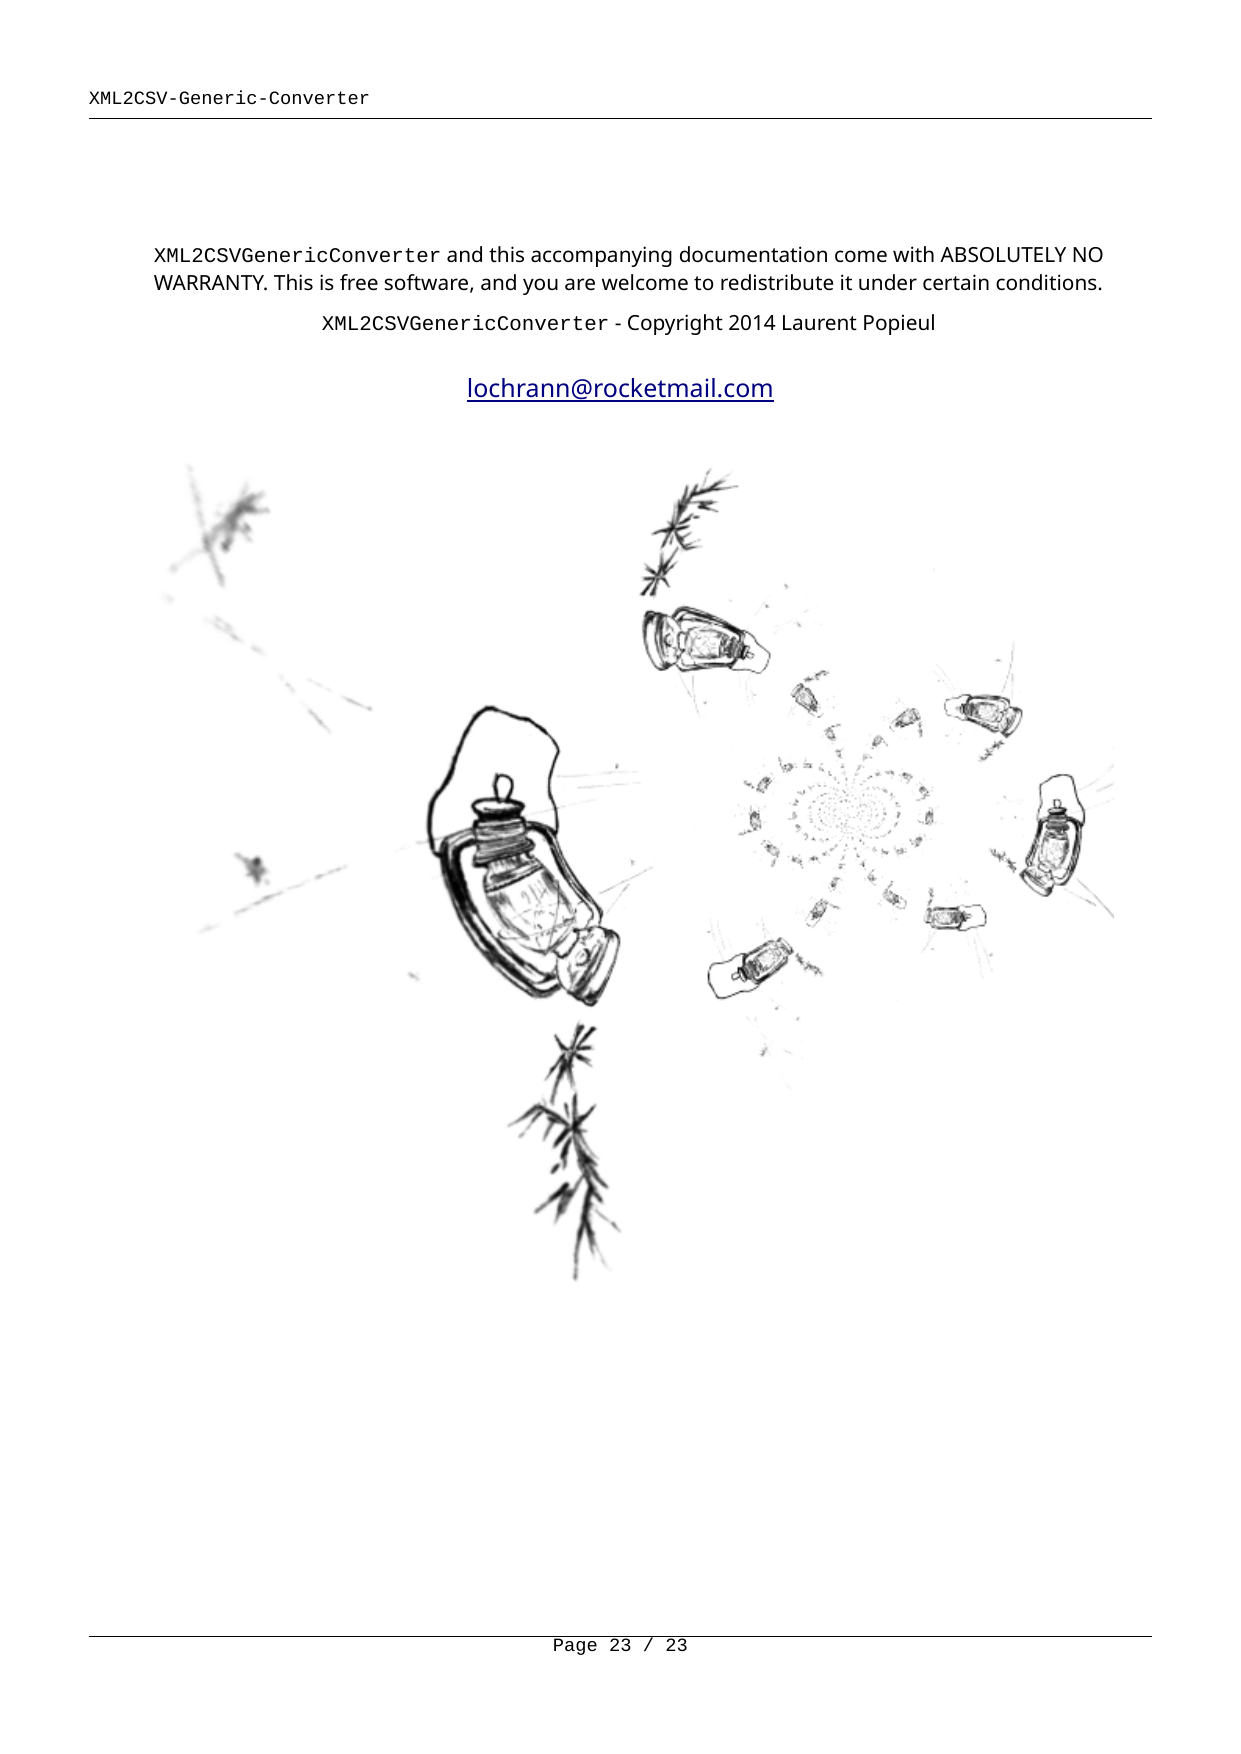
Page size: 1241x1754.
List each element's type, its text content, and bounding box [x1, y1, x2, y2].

text lochrann@rocketmail.com [88, 371, 1152, 405]
text XML2CSVGenericConverter - Copyright 2014 Laurent Popieul [106, 308, 1152, 337]
text XML2CSVGenericConverter and this accompanying documentation come with ABSOLUTELY NO WARRANTY. This is free software, and you are welcome to redistribute it under certain conditions. [106, 240, 1152, 297]
